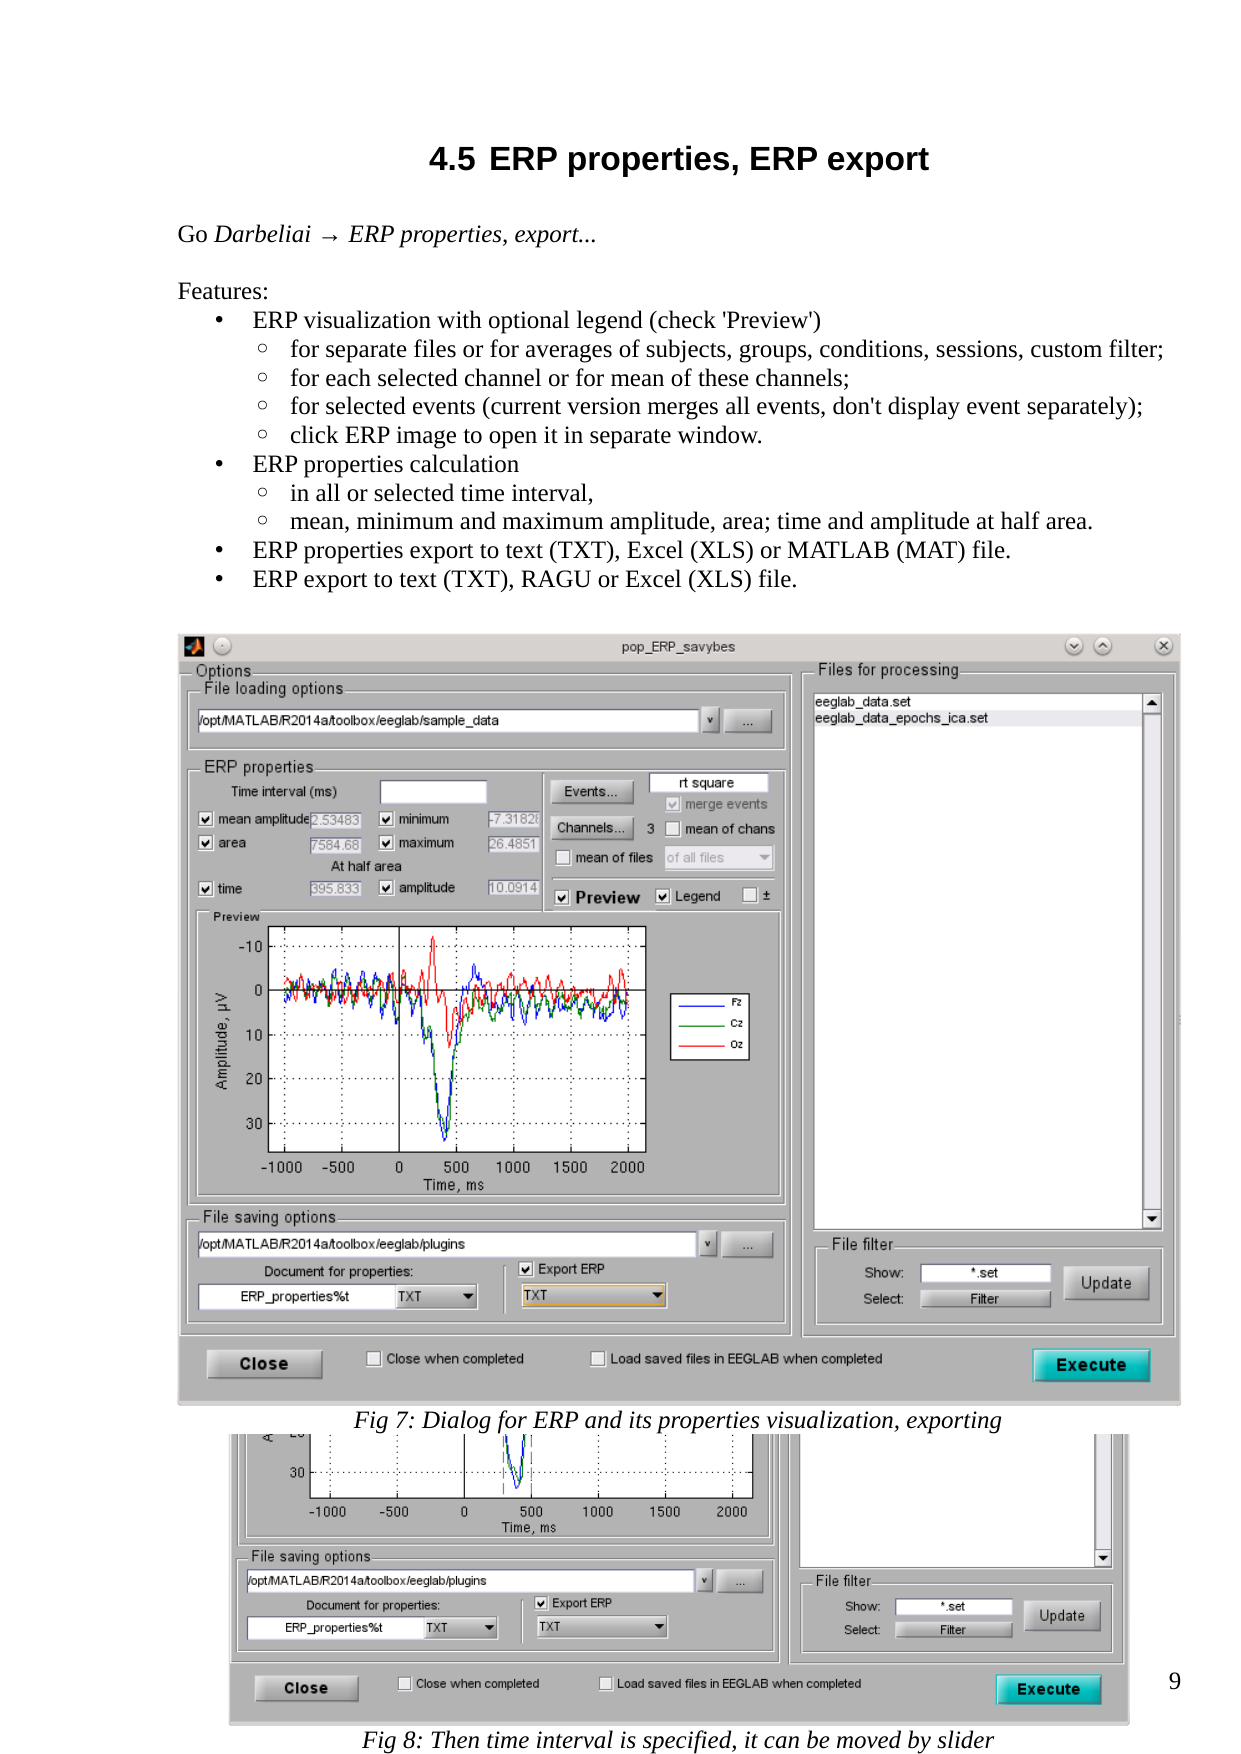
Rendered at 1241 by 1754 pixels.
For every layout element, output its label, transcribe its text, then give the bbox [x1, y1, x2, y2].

text Fig 8: Then time interval is specified, it can be moved by slider [207, 1434, 1152, 1754]
picture [177, 633, 1182, 1406]
list mean, minimum and maximum amplitude, area; time and amplitude at half area. [252, 506, 1181, 535]
list click ERP image to open it in separate window. [252, 420, 1181, 449]
list ERP properties export to text (TXT), Excel (XLS) or MATLAB (MAT) file. [215, 535, 1181, 564]
picture [228, 1434, 1130, 1726]
list ERP export to text (TXT), RAGU or Excel (XLS) file. [215, 564, 1181, 593]
list for separate files or for averages of subjects, groups, conditions, sessions, custom filter; [252, 334, 1181, 363]
list in all or selected time interval, [252, 478, 1181, 506]
list ERP properties calculation [215, 449, 1181, 478]
text Fig 7: Dialog for ERP and its properties visualization, exporting [177, 1406, 1181, 1434]
list ERP visualization with optional legend (check 'Preview') [215, 305, 1181, 334]
subtitle ERP properties, ERP export [177, 139, 1181, 178]
list for selected events (current version merges all events, don't display event separately); [252, 391, 1181, 420]
list for each selected channel or for mean of these channels; [252, 363, 1181, 391]
text Go Darbeliai → ERP properties, export... [177, 219, 1181, 248]
text Features: [177, 276, 1181, 305]
